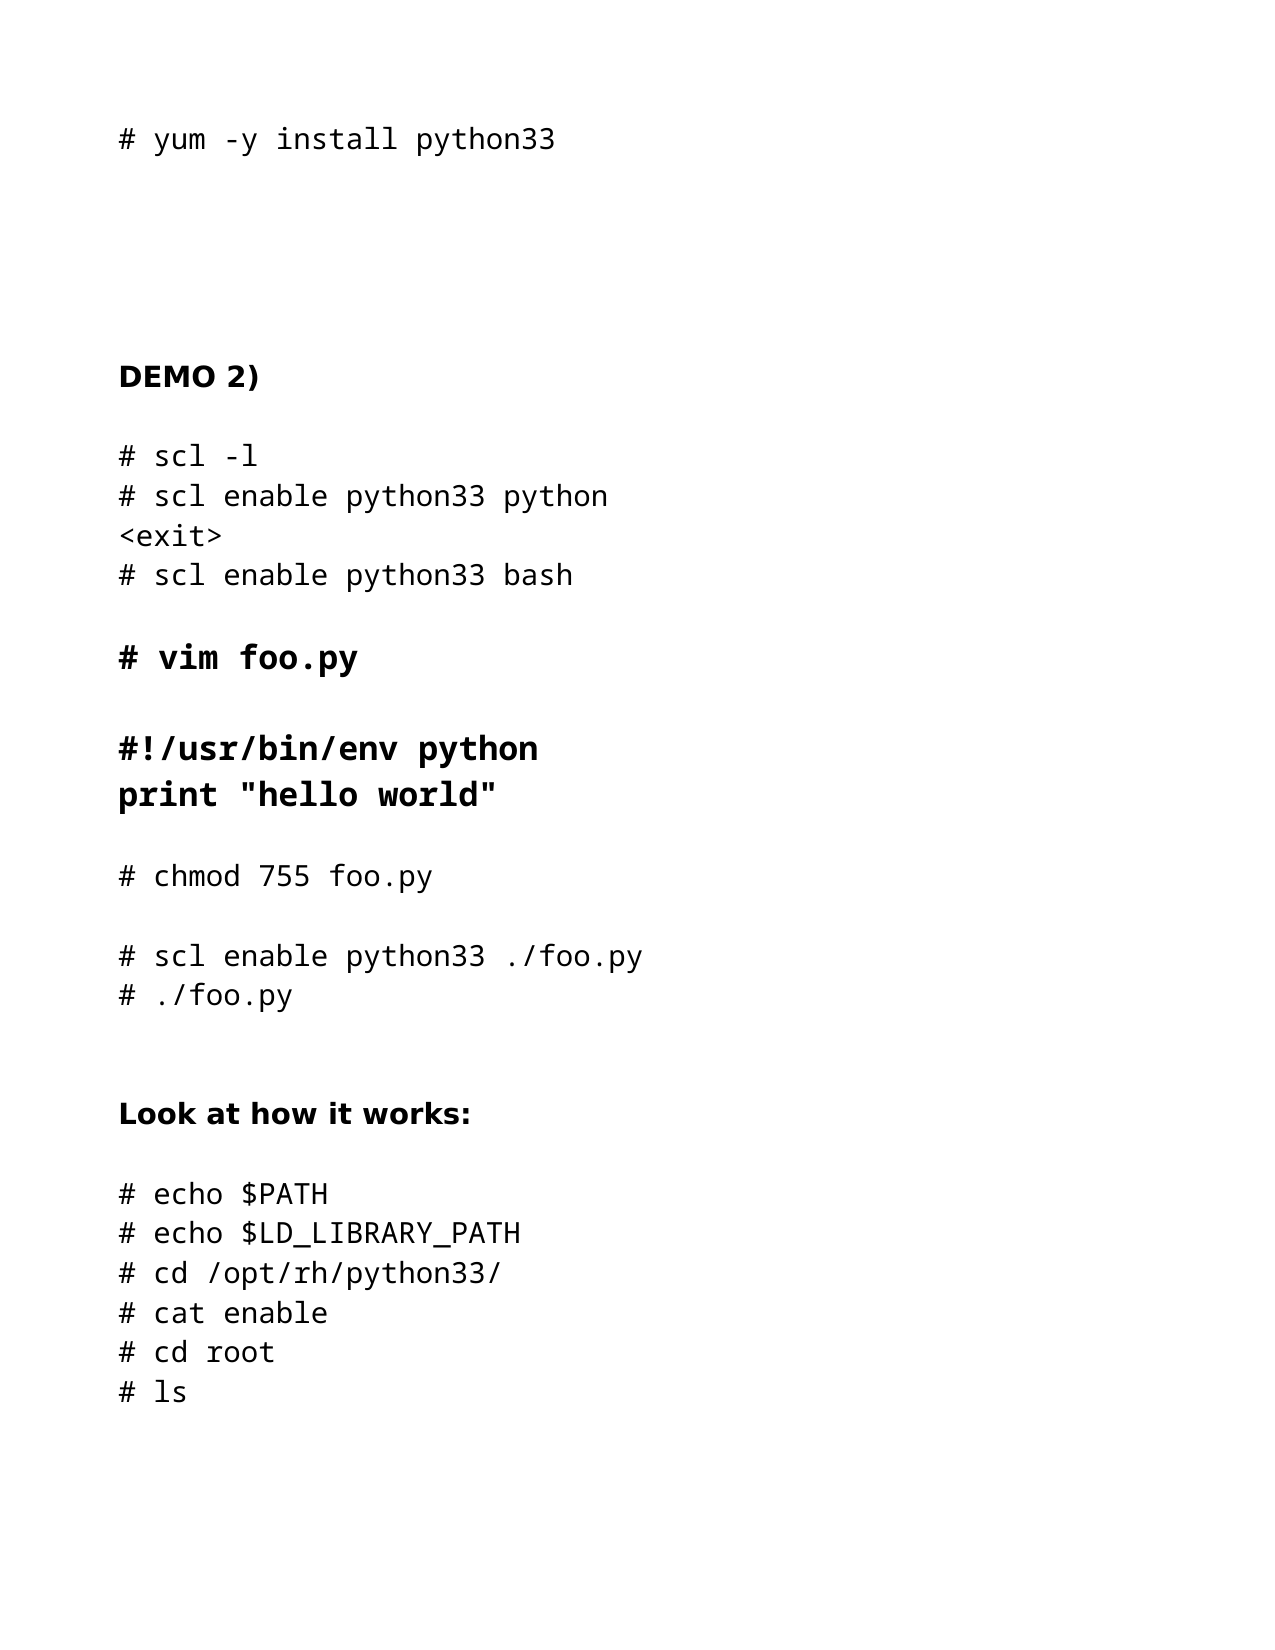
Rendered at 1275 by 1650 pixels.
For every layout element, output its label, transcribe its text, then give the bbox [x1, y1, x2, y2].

text # ./foo.py [118, 974, 1157, 1014]
text # echo $PATH [118, 1173, 1157, 1213]
text # cd root [118, 1332, 1157, 1371]
text # cat enable [118, 1292, 1157, 1332]
text #!/usr/bin/env python [118, 725, 1157, 770]
text # chmod 755 foo.py [118, 855, 1157, 895]
text print "hello world" [118, 770, 1157, 816]
text <exit> [118, 515, 1157, 555]
text # scl -l [118, 436, 1157, 475]
text # yum -y install python33 [118, 118, 1157, 158]
text # scl enable python33 python [118, 475, 1157, 515]
text # vim foo.py [118, 634, 1157, 679]
text # echo $LD_LIBRARY_PATH [118, 1213, 1157, 1252]
text Look at how it works: [118, 1093, 1157, 1133]
text # scl enable python33 bash [118, 555, 1157, 594]
text DEMO 2) [118, 356, 1157, 396]
text # ls [118, 1371, 1157, 1411]
text # scl enable python33 ./foo.py [118, 935, 1157, 974]
text # cd /opt/rh/python33/ [118, 1252, 1157, 1292]
